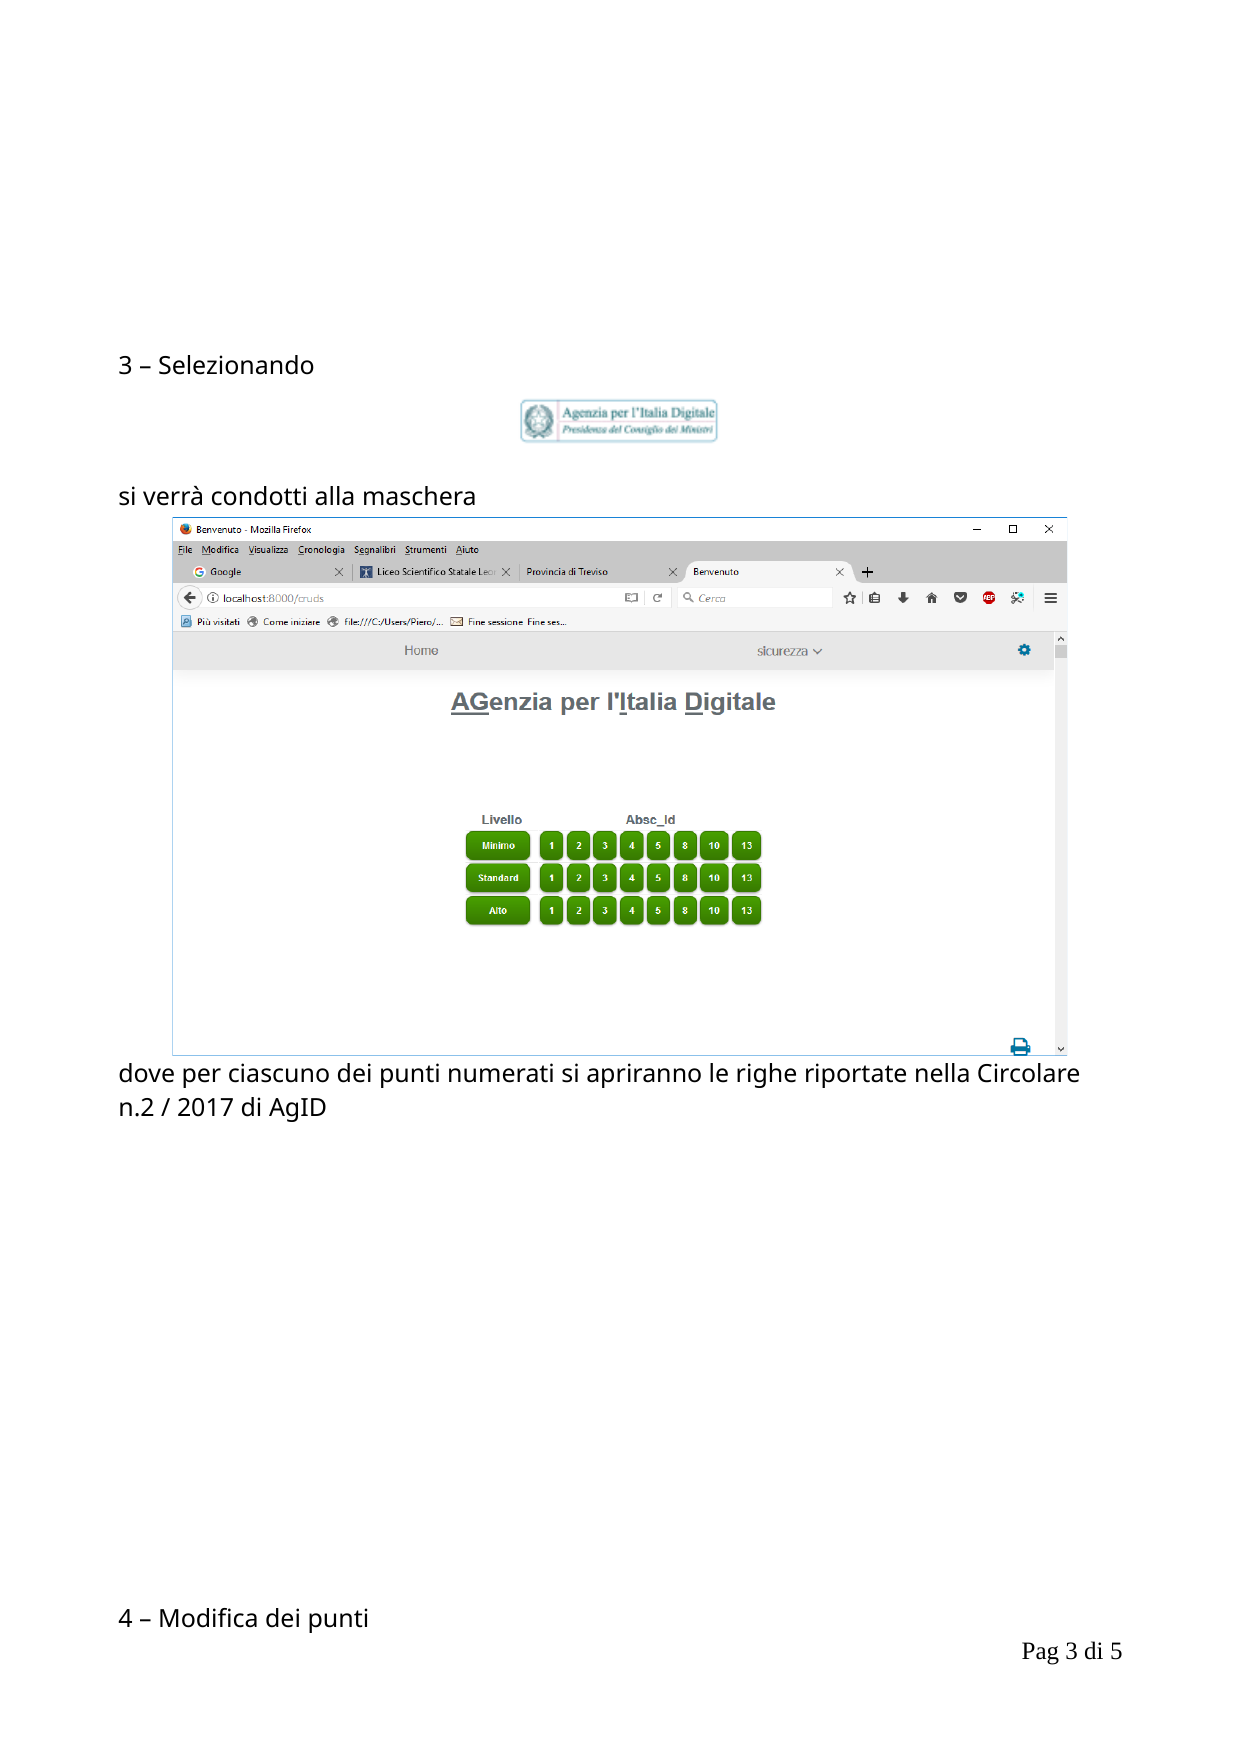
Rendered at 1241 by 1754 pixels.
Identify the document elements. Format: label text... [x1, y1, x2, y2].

text 3 – Selezionando [118, 347, 1122, 382]
text dove per ciascuno dei punti numerati si apriranno le righe riportate nella Circolare n.2 / 2017 di AgID [118, 512, 1122, 1124]
text 4 – Modifica dei punti [118, 1601, 1122, 1635]
text si verrà condotti alla maschera [118, 478, 1122, 512]
